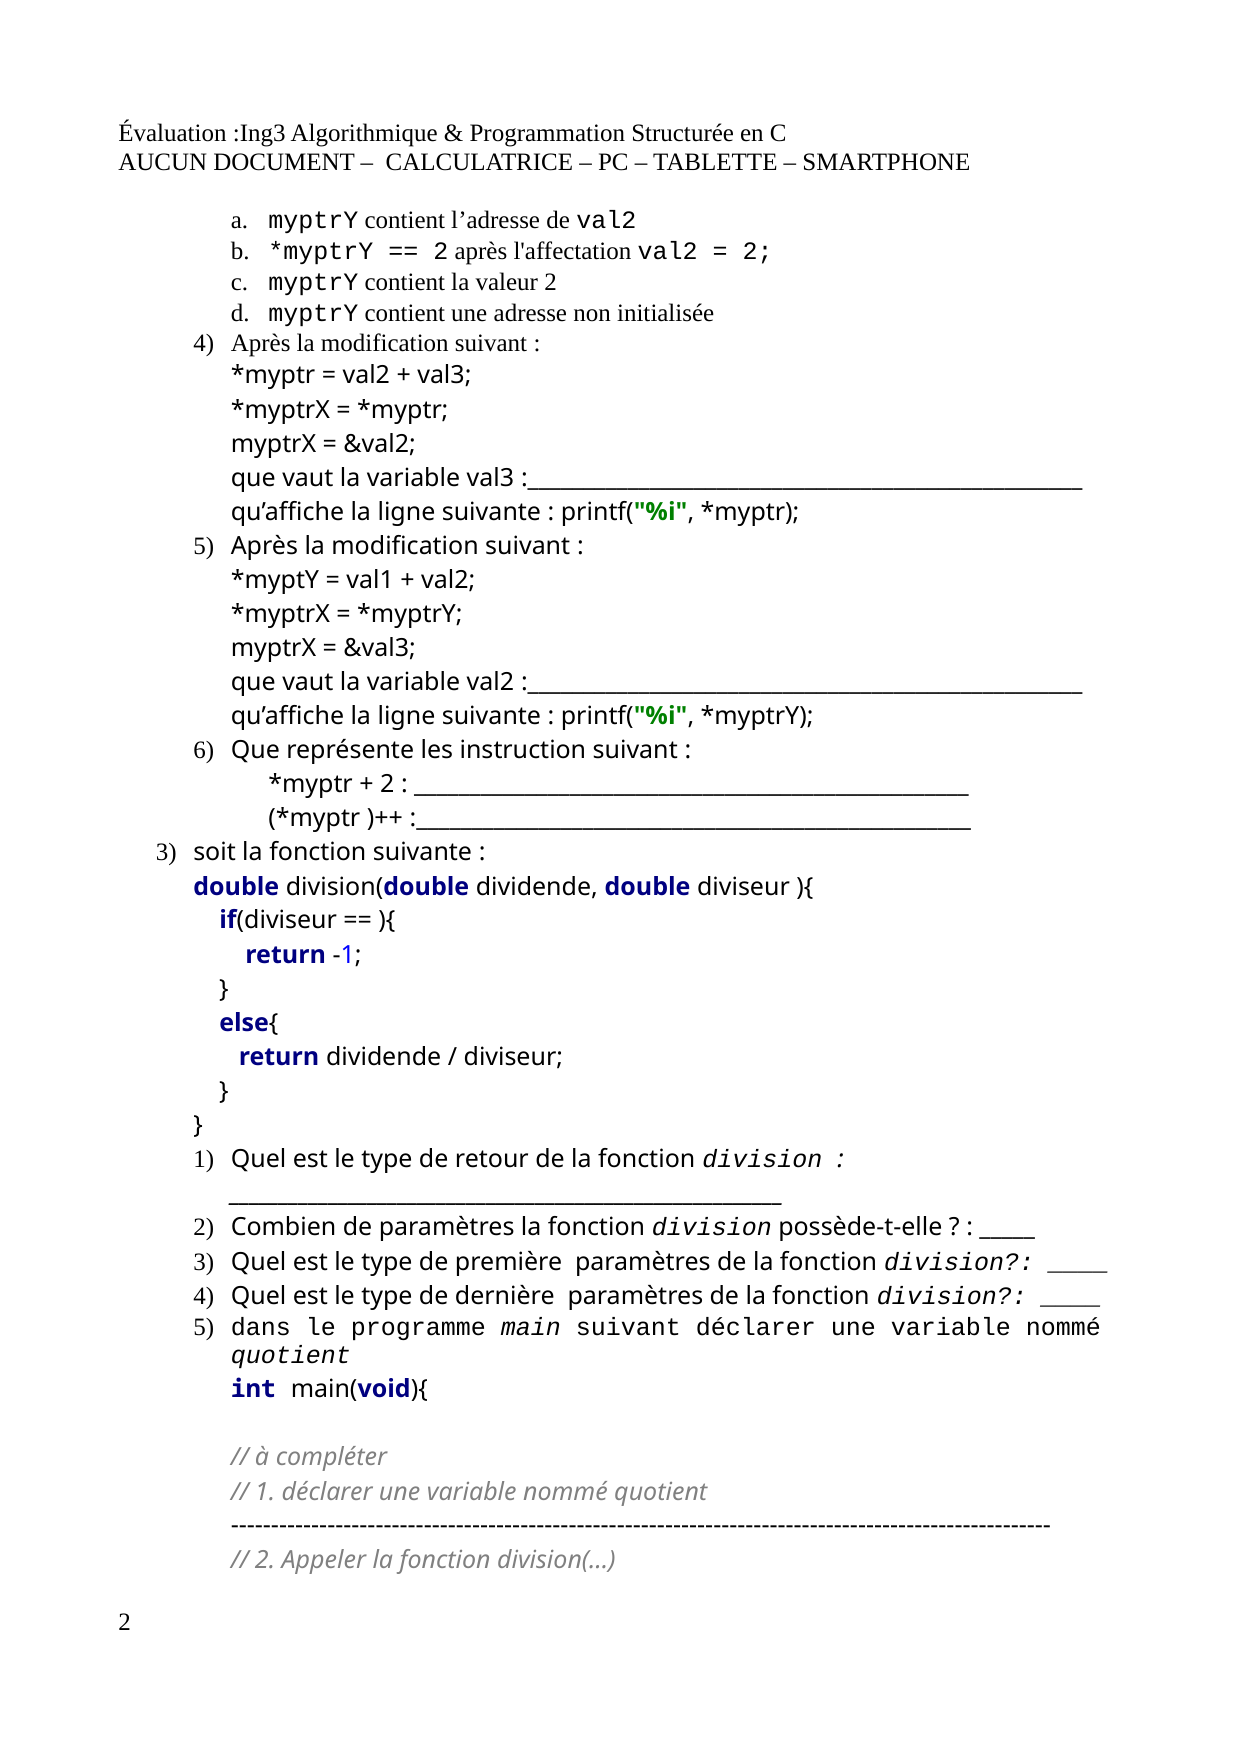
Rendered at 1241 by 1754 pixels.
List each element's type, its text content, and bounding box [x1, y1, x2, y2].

list Combien de paramètres la fonction division possède-t-elle ? : _____ [193, 1209, 1122, 1243]
list myptrY contient une adresse non initialisée [231, 298, 1122, 328]
list myptrY contient la valeur 2 [231, 267, 1122, 298]
list que vaut la variable val2 :__________________________________________________ [193, 664, 1122, 698]
list Après la modification suivant : [193, 328, 1122, 357]
list *myptY = val1 + val2; *myptrX = *myptrY; myptrX = &val3; [193, 562, 1122, 664]
list (*myptr )++ :__________________________________________________ [231, 800, 1122, 834]
list *myptr = val2 + val3; *myptrX = *myptr; myptrX = &val2; [193, 357, 1122, 459]
list *myptr + 2 : __________________________________________________ [231, 766, 1122, 800]
list ________________________________________________________ [193, 1175, 1122, 1209]
list soit la fonction suivante : double division(double dividende, double diviseur ){ if(diviseur == ){ return -1; } else{ return dividende / diviseur; } } [156, 834, 1122, 1141]
list dans le programme main suivant déclarer une variable nommé quotient int main(void){ // à compléter // 1. déclarer une variable nommé quotient ------------------------------------------------------------------------------------------------------ // 2. Appeler la fonction division(…) [193, 1312, 1122, 1575]
list myptrY contient l’adresse de val2 [231, 205, 1122, 236]
list Quel est le type de première paramètres de la fonction division?: ____ [193, 1243, 1122, 1277]
list Quel est le type de dernière paramètres de la fonction division?: ____ [193, 1277, 1122, 1312]
list qu’affiche la ligne suivante : printf("%i", *myptr); [193, 493, 1122, 527]
list Après la modification suivant : [193, 527, 1122, 562]
list que vaut la variable val3 :__________________________________________________ [193, 459, 1122, 493]
list *myptrY == 2 après l'affectation val2 = 2; [231, 236, 1122, 267]
list Quel est le type de retour de la fonction division : [193, 1141, 1122, 1175]
list Que représente les instruction suivant : [193, 732, 1122, 766]
list qu’affiche la ligne suivante : printf("%i", *myptrY); [193, 698, 1122, 732]
